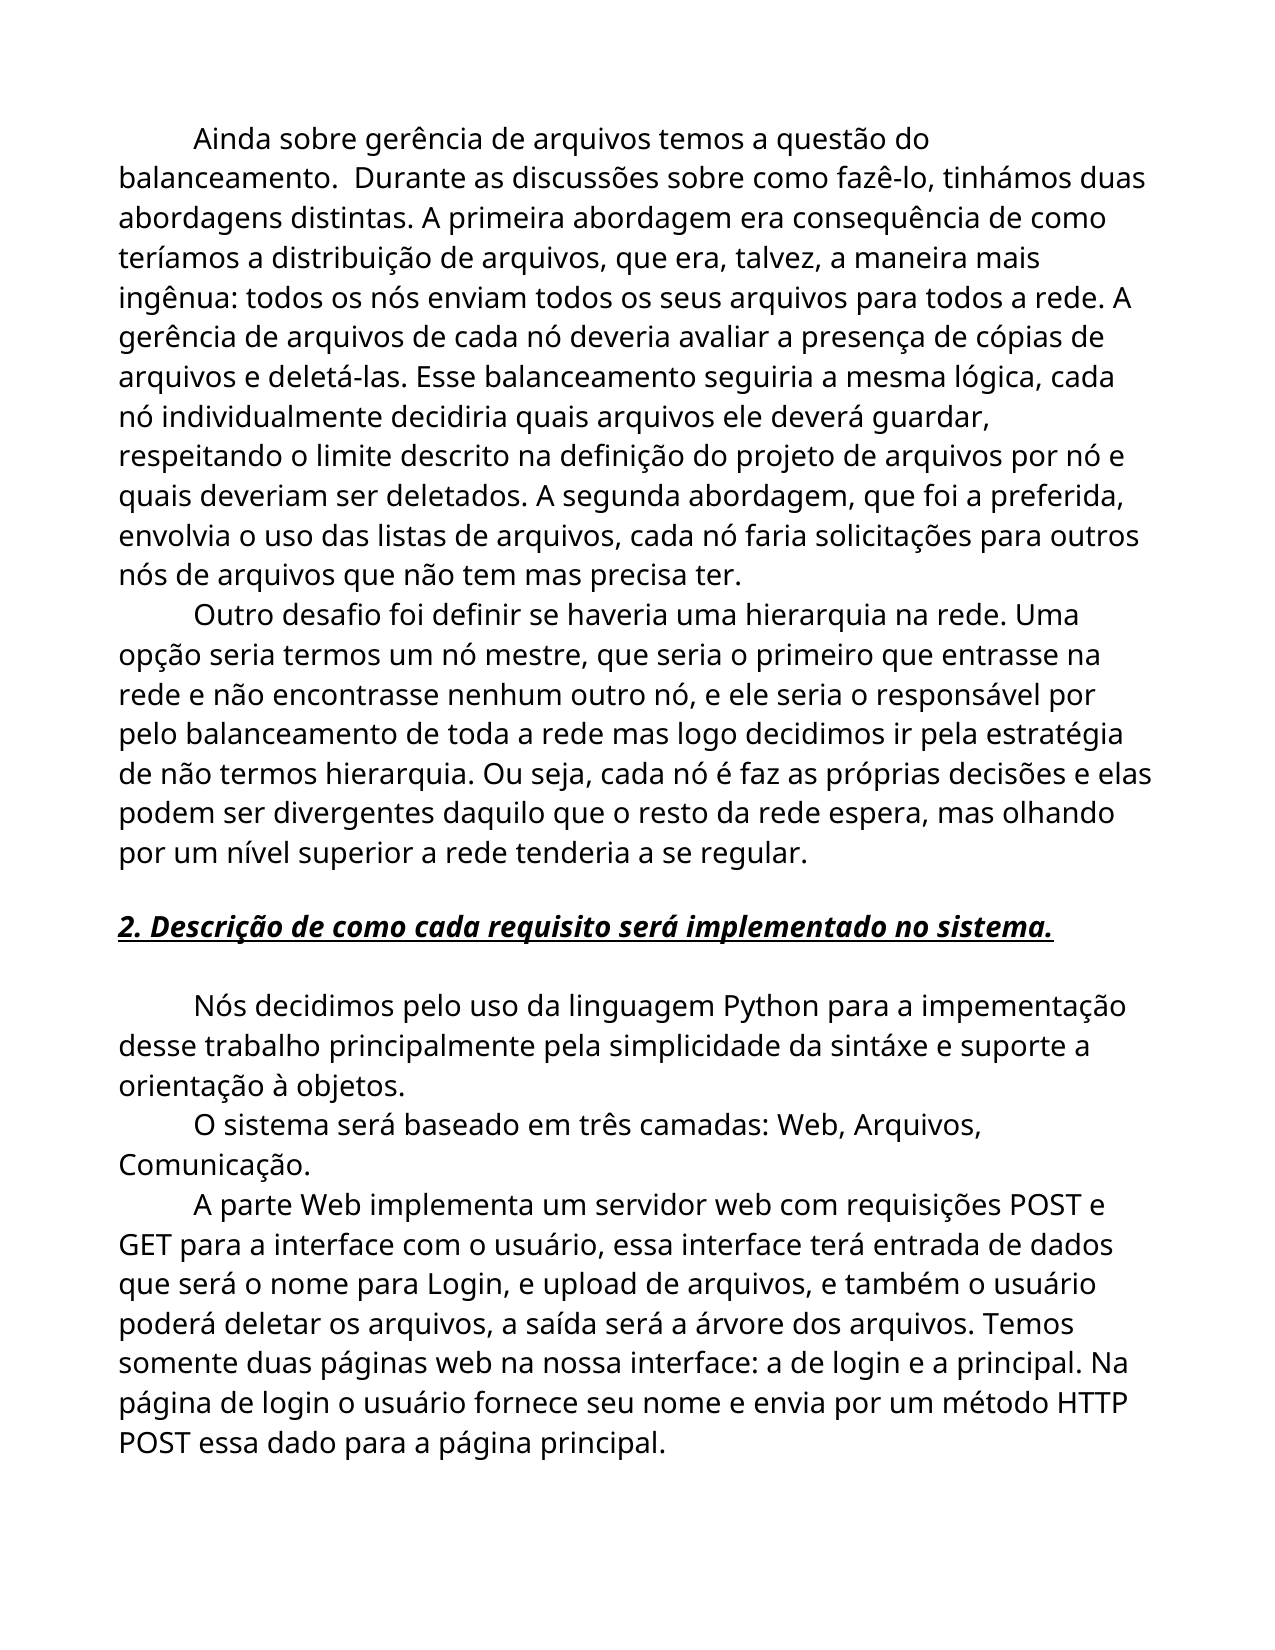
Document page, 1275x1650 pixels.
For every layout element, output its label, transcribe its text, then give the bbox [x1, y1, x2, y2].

text Nós decidimos pelo uso da linguagem Python para a impementação desse trabalho principalmente pela simplicidade da sintáxe e suporte a orientação à objetos. [118, 986, 1157, 1105]
text Ainda sobre gerência de arquivos temos a questão do balanceamento. Durante as discussões sobre como fazê-lo, tinhámos duas abordagens distintas. A primeira abordagem era consequência de como teríamos a distribuição de arquivos, que era, talvez, a maneira mais ingênua: todos os nós enviam todos os seus arquivos para todos a rede. A gerência de arquivos de cada nó deveria avaliar a presença de cópias de arquivos e deletá-las. Esse balanceamento seguiria a mesma lógica, cada nó individualmente decidiria quais arquivos ele deverá guardar, respeitando o limite descrito na definição do projeto de arquivos por nó e quais deveriam ser deletados. A segunda abordagem, que foi a preferida, envolvia o uso das listas de arquivos, cada nó faria solicitações para outros nós de arquivos que não tem mas precisa ter. [118, 118, 1157, 594]
text O sistema será baseado em três camadas: Web, Arquivos, Comunicação. [118, 1105, 1157, 1184]
text A parte Web implementa um servidor web com requisições POST e GET para a interface com o usuário, essa interface terá entrada de dados que será o nome para Login, e upload de arquivos, e também o usuário poderá deletar os arquivos, a saída será a árvore dos arquivos. Temos somente duas páginas web na nossa interface: a de login e a principal. Na página de login o usuário fornece seu nome e envia por um método HTTP POST essa dado para a página principal. [118, 1184, 1157, 1462]
text 2. Descrição de como cada requisito será implementado no sistema. [118, 906, 1157, 946]
text Outro desafio foi definir se haveria uma hierarquia na rede. Uma opção seria termos um nó mestre, que seria o primeiro que entrasse na rede e não encontrasse nenhum outro nó, e ele seria o responsável por pelo balanceamento de toda a rede mas logo decidimos ir pela estratégia de não termos hierarquia. Ou seja, cada nó é faz as próprias decisões e elas podem ser divergentes daquilo que o resto da rede espera, mas olhando por um nível superior a rede tenderia a se regular. [118, 594, 1157, 872]
